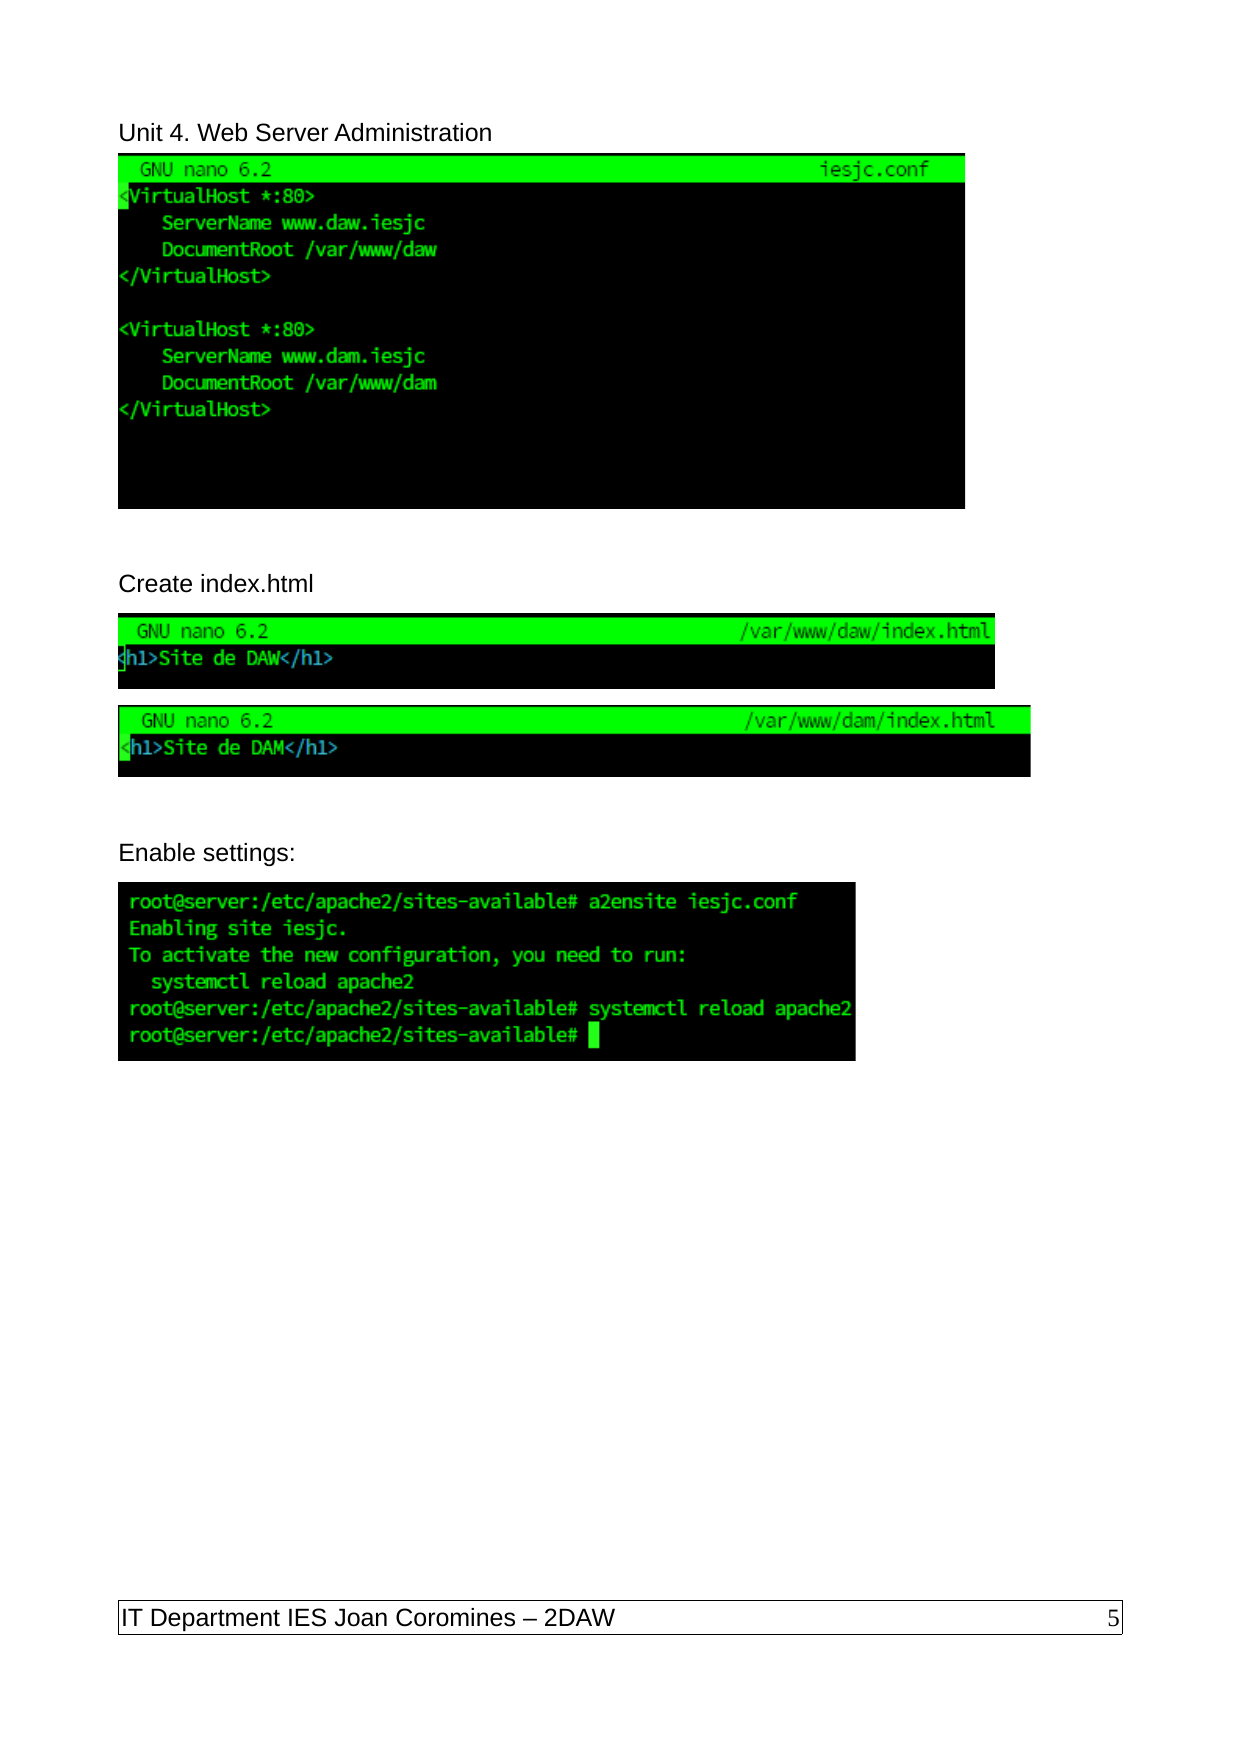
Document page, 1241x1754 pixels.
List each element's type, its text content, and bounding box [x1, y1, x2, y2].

text Create index.html [118, 569, 1122, 598]
text Enable settings: [118, 838, 1122, 866]
